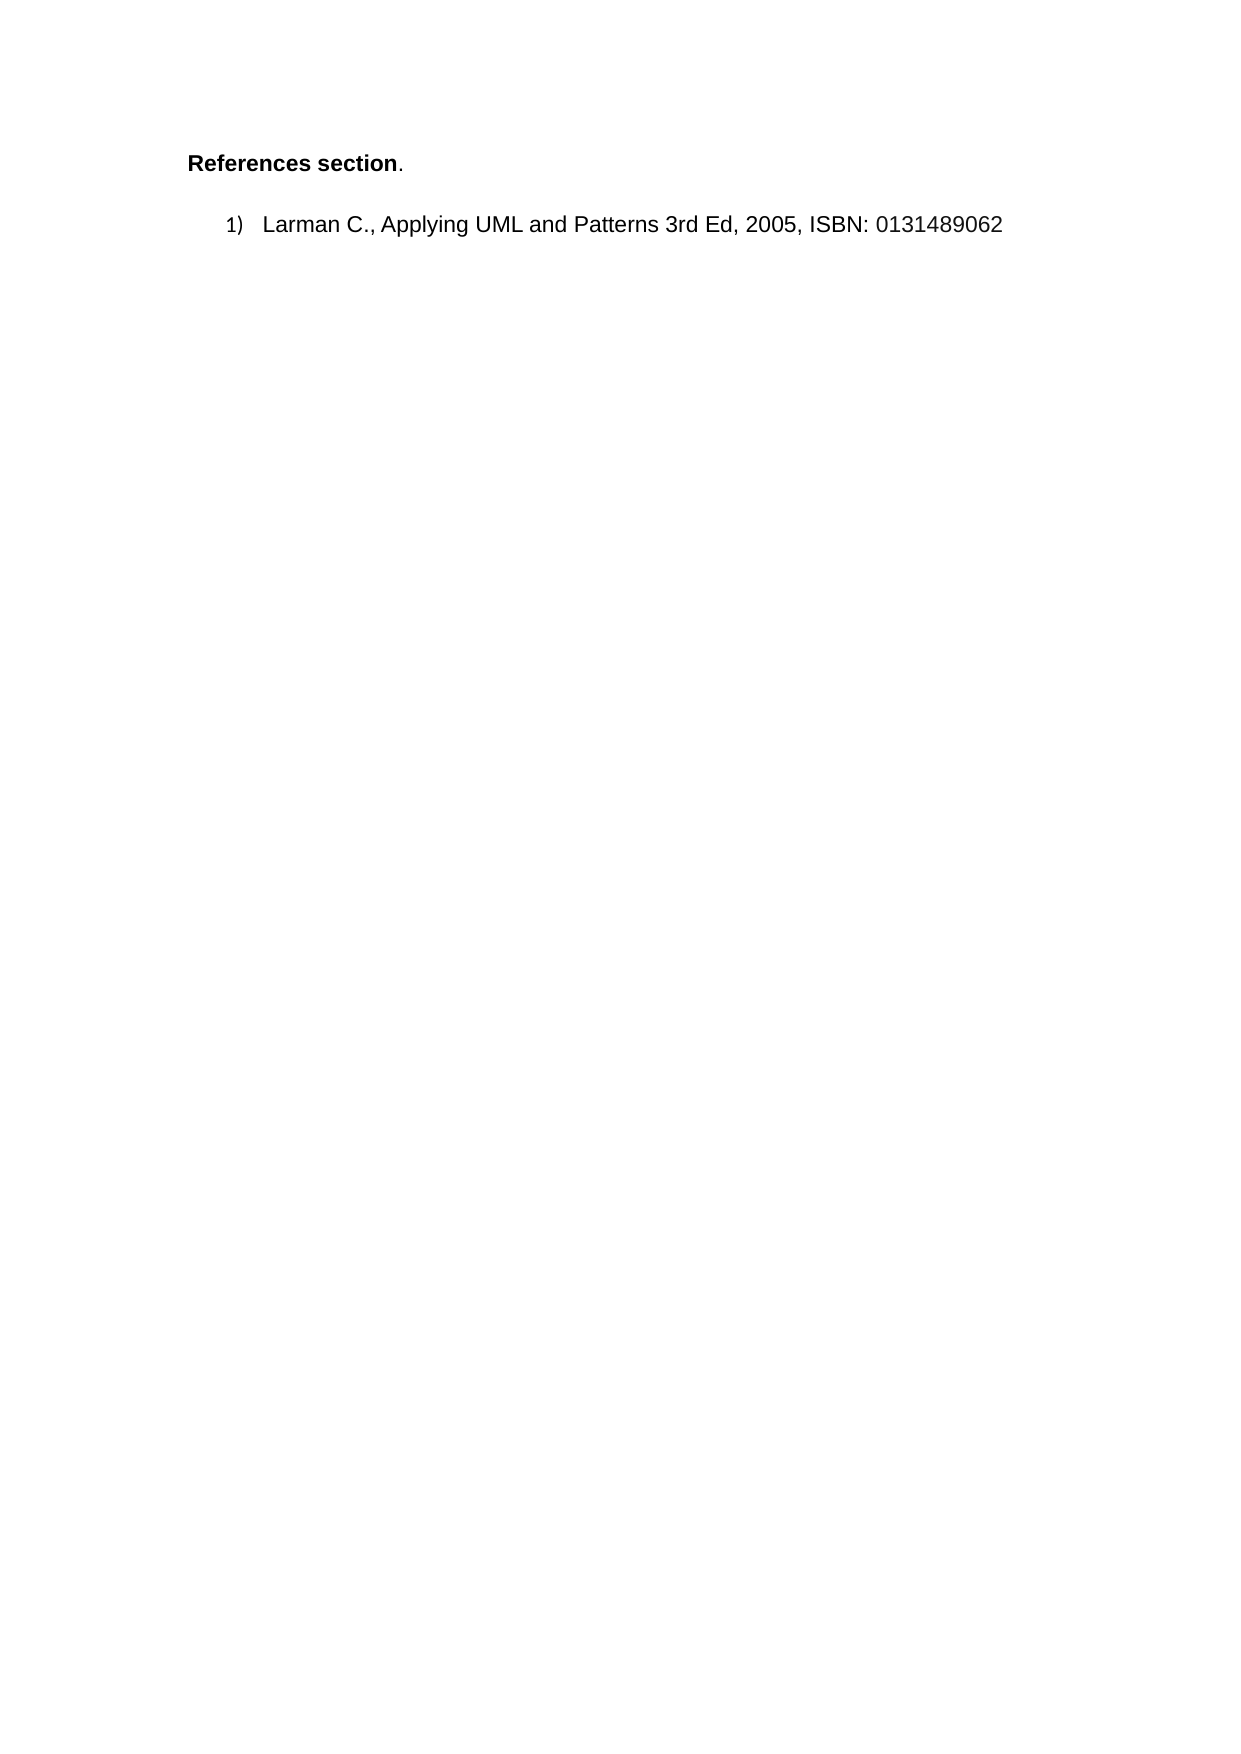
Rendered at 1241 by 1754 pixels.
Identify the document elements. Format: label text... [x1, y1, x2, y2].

list Larman C., Applying UML and Patterns 3rd Ed, 2005, ISBN: 0131489062 [225, 210, 1053, 238]
text References section. [187, 150, 1053, 176]
